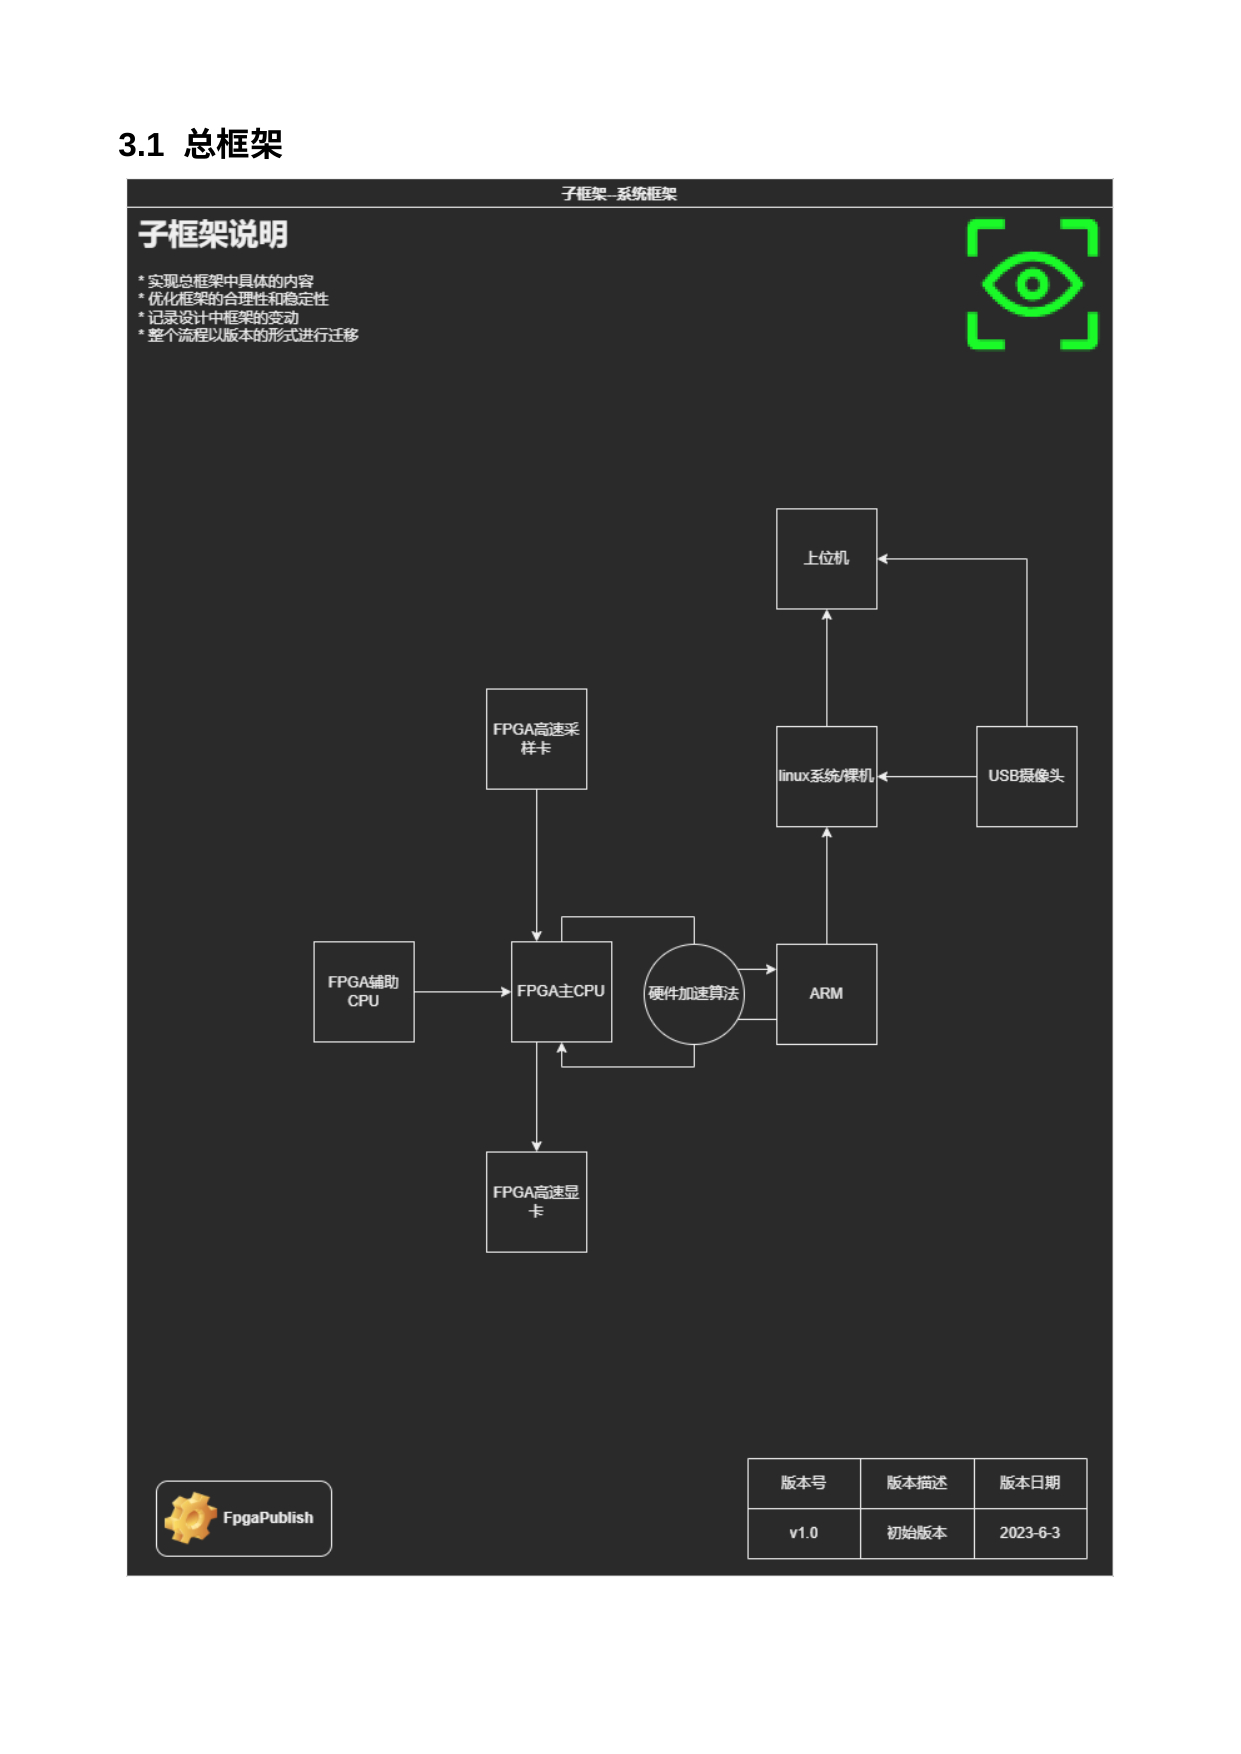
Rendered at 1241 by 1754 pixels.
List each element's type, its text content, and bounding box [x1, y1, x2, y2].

picture [126, 178, 1114, 1577]
subtitle 3.1 总框架 [118, 118, 1122, 166]
